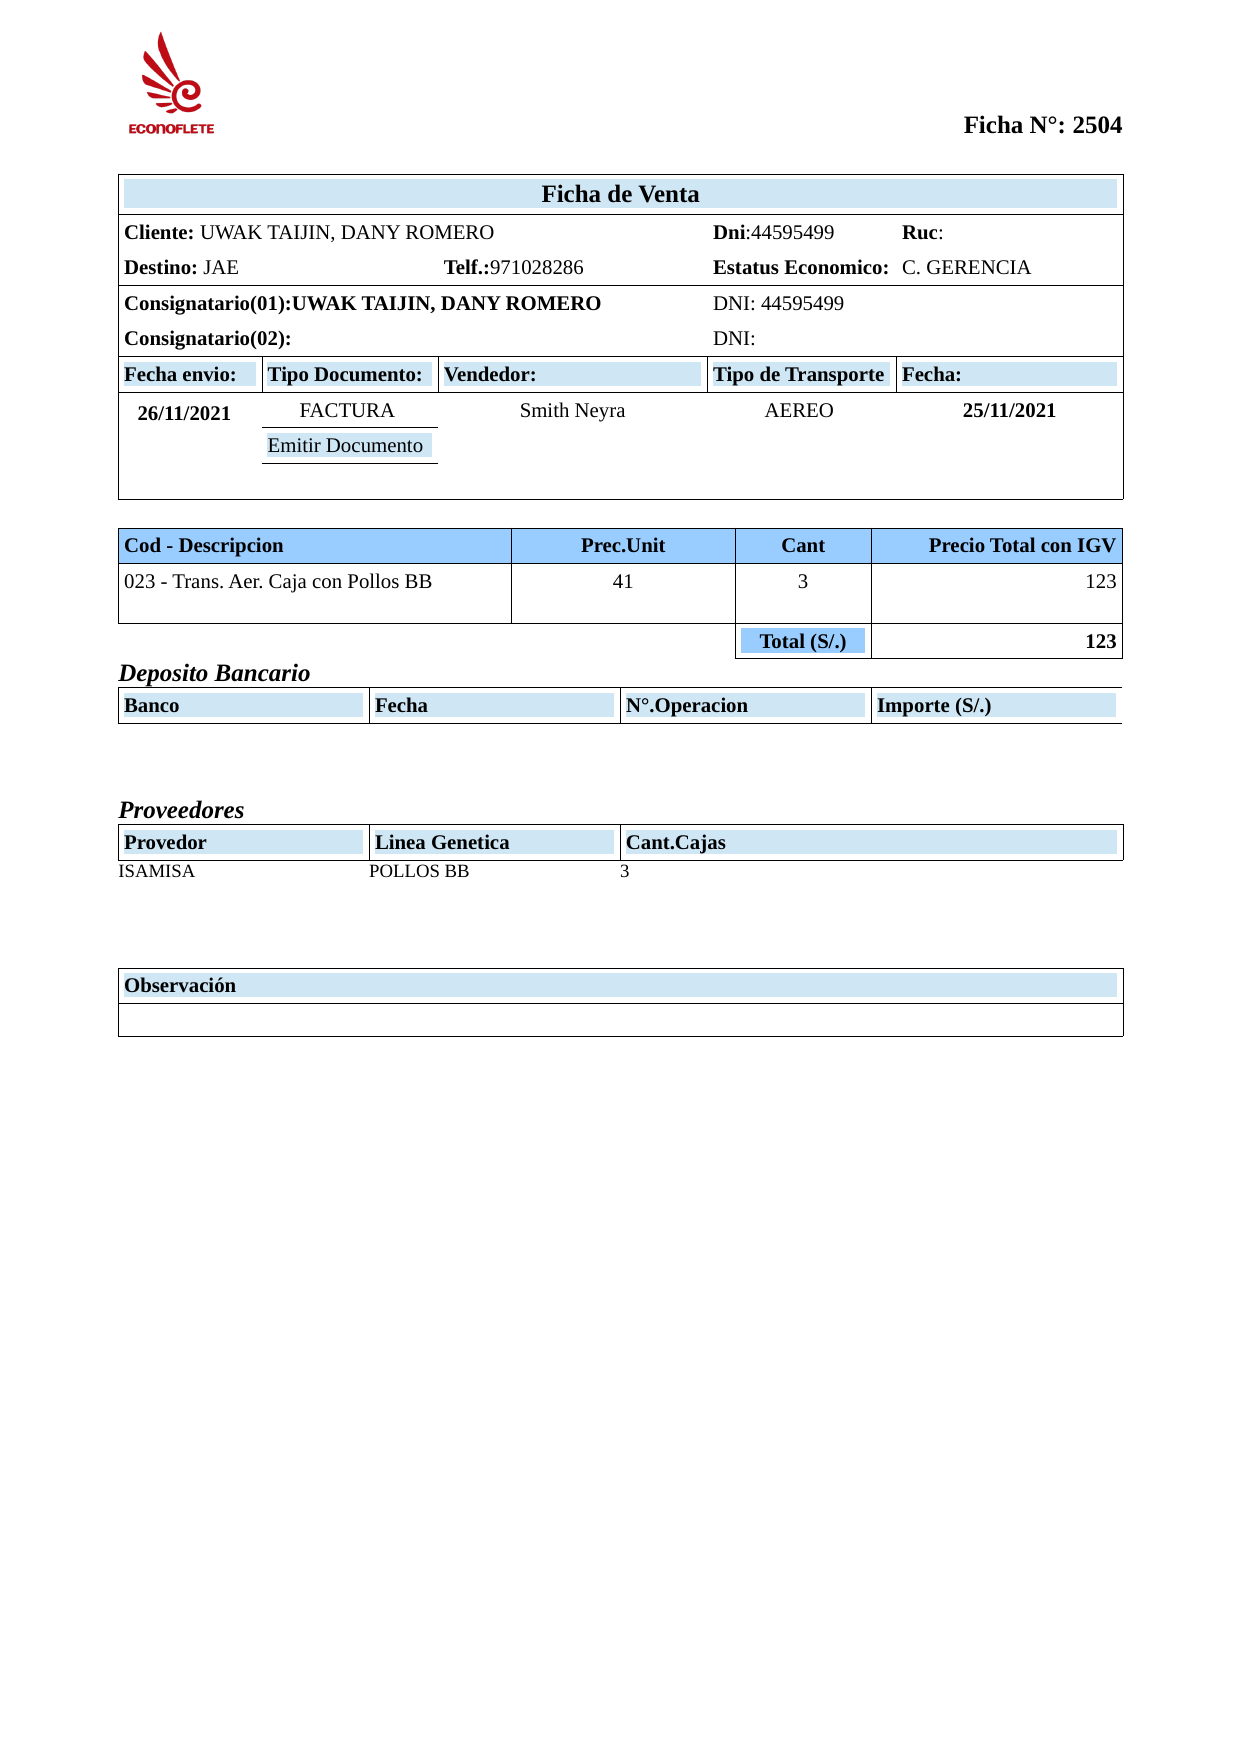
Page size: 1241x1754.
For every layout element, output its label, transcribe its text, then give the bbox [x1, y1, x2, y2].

table_cell Smith Neyra [438, 393, 707, 498]
table_cell 123 [872, 624, 1122, 658]
table_cell [871, 747, 1122, 771]
table_cell POLLOS BB [369, 861, 620, 881]
table_header N°.Operacion [621, 688, 871, 723]
table_cell Fecha: [897, 357, 1123, 392]
table_cell [118, 946, 369, 967]
table_cell AEREO [707, 393, 896, 498]
table_header Ficha de Venta [119, 175, 1123, 214]
table_cell Consignatario(01):UWAK TAIJIN, DANY ROMERO [119, 286, 707, 321]
table_cell Cliente: UWAK TAIJIN, DANY ROMERO [119, 215, 707, 249]
table_cell 023 - Trans. Aer. Caja con Pollos BB [119, 564, 511, 623]
table_cell Vendedor: [439, 357, 707, 392]
table_header Banco [119, 688, 369, 723]
table_cell [620, 771, 871, 795]
table_header Prec.Unit [512, 529, 735, 563]
table_cell [369, 946, 620, 967]
text Deposito Bancario [118, 658, 1122, 687]
table_cell [369, 724, 620, 747]
table_cell [262, 464, 438, 498]
table_cell [369, 771, 620, 795]
table_cell [871, 724, 1122, 747]
table_cell [369, 903, 620, 924]
table_cell [118, 747, 369, 771]
table_cell Tipo Documento: [263, 357, 438, 392]
table_cell [119, 1004, 1123, 1036]
table_cell DNI: [707, 321, 1123, 356]
table_cell [620, 724, 871, 747]
table_cell [118, 624, 511, 658]
table_cell [369, 881, 620, 903]
table_cell ISAMISA [118, 861, 369, 881]
table_header Fecha [370, 688, 620, 723]
table_cell [118, 924, 369, 946]
table_cell Dni:44595499 [707, 215, 896, 249]
table_cell [620, 747, 871, 771]
table_cell Consignatario(02): [119, 321, 707, 356]
table_cell [620, 903, 1123, 924]
table_cell 123 [872, 564, 1122, 623]
table_header Importe (S/.) [872, 688, 1122, 723]
table_cell Fecha envio: [119, 357, 262, 392]
table_cell [620, 946, 1123, 967]
table_header Linea Genetica [370, 825, 620, 859]
table_cell [118, 724, 369, 747]
table_cell 25/11/2021 [896, 393, 1123, 498]
table_cell [511, 624, 735, 658]
table_cell 3 [736, 564, 871, 623]
table_header Provedor [119, 825, 369, 859]
table_cell C. GERENCIA [896, 249, 1123, 285]
table_cell Tipo de Transporte [708, 357, 896, 392]
table_cell [118, 881, 369, 903]
table_cell [620, 881, 1123, 903]
table_cell DNI: 44595499 [707, 286, 1123, 321]
table_cell 3 [620, 861, 1123, 881]
table_header Observación [119, 969, 1123, 1003]
table_header Cant.Cajas [621, 825, 1123, 859]
table_cell Telf.:971028286 [438, 249, 707, 285]
table_cell FACTURA [262, 393, 438, 427]
table_cell Destino: JAE [119, 249, 438, 285]
table_cell 41 [512, 564, 735, 623]
picture [118, 31, 225, 134]
table_cell [118, 903, 369, 924]
table_header Precio Total con IGV [872, 529, 1122, 563]
table_cell Estatus Economico: [707, 249, 896, 285]
table_header Cod - Descripcion [119, 529, 511, 563]
table_cell [620, 924, 1123, 946]
table_cell Ruc: [896, 215, 1123, 249]
table_cell Total (S/.) [736, 624, 871, 658]
table_header Cant [736, 529, 871, 563]
table_cell [118, 771, 369, 795]
table_cell [871, 771, 1122, 795]
table_cell 26/11/2021 [119, 393, 262, 498]
table_cell [369, 924, 620, 946]
table_cell Emitir Documento [262, 428, 438, 463]
text Proveedores [118, 795, 1122, 824]
table_cell [369, 747, 620, 771]
